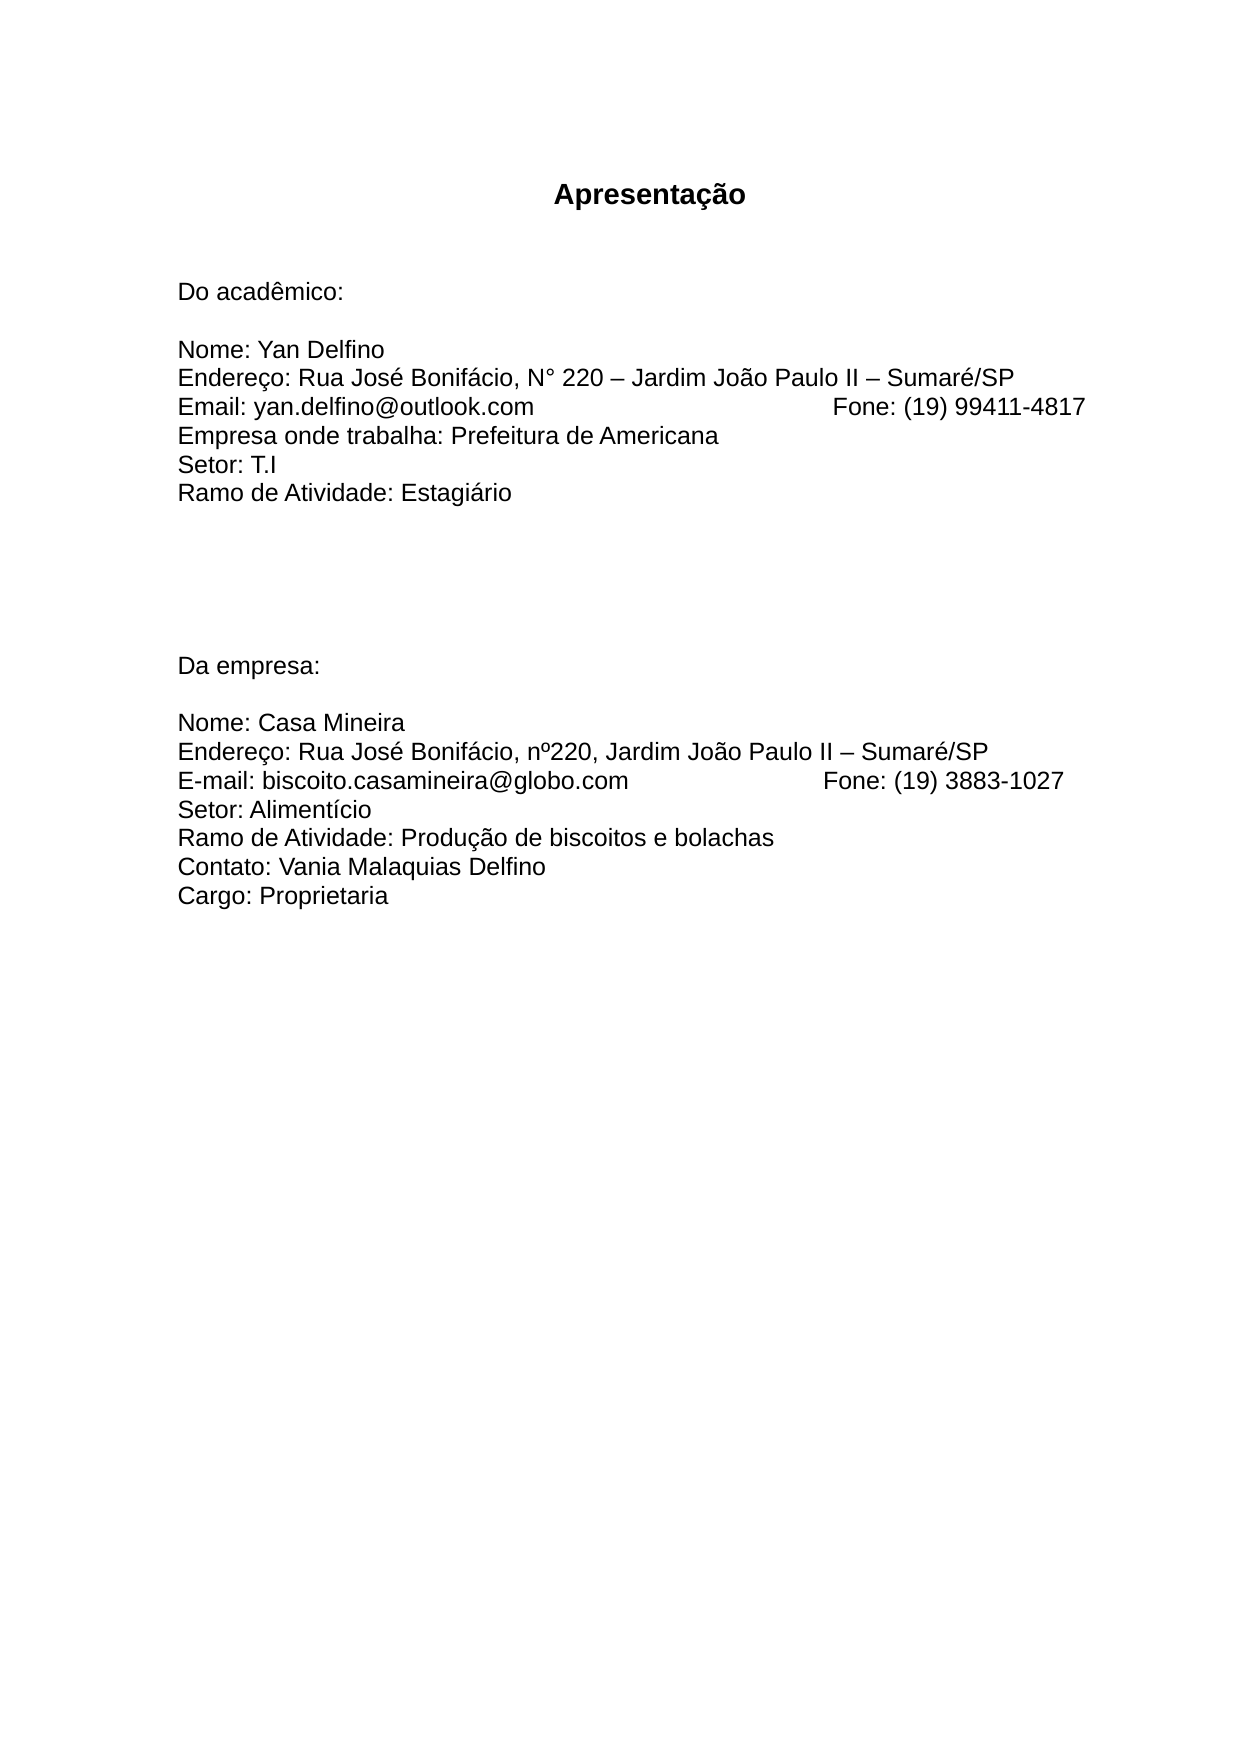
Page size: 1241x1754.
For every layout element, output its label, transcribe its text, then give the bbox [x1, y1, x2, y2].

text Setor: Alimentício [177, 794, 1122, 823]
text Contato: Vania Malaquias Delfino [177, 852, 1122, 881]
text Do acadêmico: [177, 277, 1122, 306]
text Empresa onde trabalha: Prefeitura de Americana [177, 421, 1122, 449]
text Cargo: Proprietaria [177, 881, 1122, 909]
text Da empresa: [177, 651, 1122, 679]
text Setor: T.I [177, 449, 1122, 478]
text Endereço: Rua José Bonifácio, N° 220 – Jardim João Paulo II – Sumaré/SP [177, 363, 1122, 392]
text Nome: Yan Delfino [177, 334, 1122, 363]
text Nome: Casa Mineira [177, 708, 1122, 737]
text E-mail: biscoito.casamineira@globo.com Fone: (19) 3883-1027 [177, 766, 1122, 794]
text Ramo de Atividade: Produção de biscoitos e bolachas [177, 823, 1122, 852]
text Endereço: Rua José Bonifácio, nº220, Jardim João Paulo II – Sumaré/SP [177, 737, 1122, 766]
text Apresentação [177, 177, 1122, 211]
text Email: yan.delfino@outlook.com Fone: (19) 99411-4817 [177, 392, 1122, 421]
text Ramo de Atividade: Estagiário [177, 478, 1122, 507]
